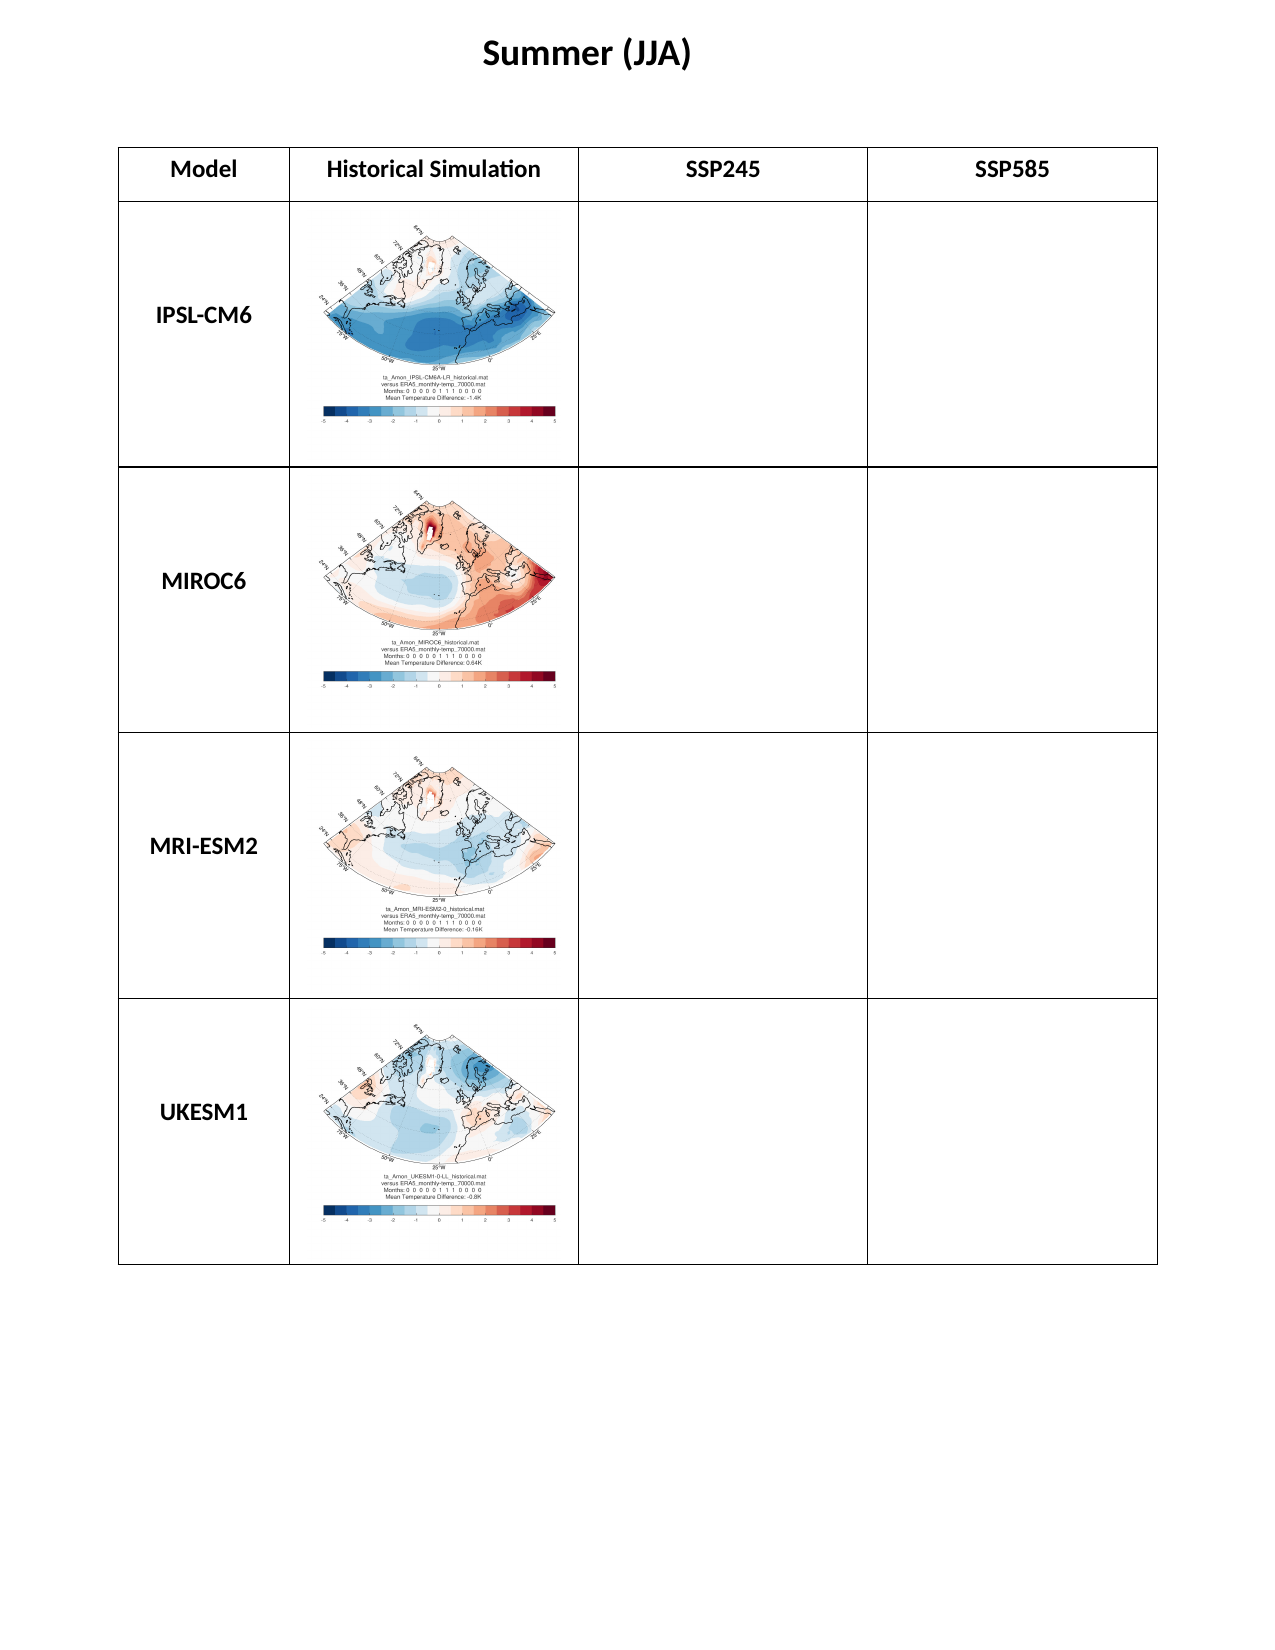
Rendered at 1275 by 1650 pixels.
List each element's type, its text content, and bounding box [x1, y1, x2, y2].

table_header Model [119, 148, 289, 201]
table_cell MRI-ESM2 [119, 733, 289, 998]
picture [367, 473, 501, 728]
picture [367, 208, 501, 463]
table_cell [868, 999, 1157, 1264]
table_cell IPSL-CM6 [119, 202, 289, 466]
table_header SSP245 [579, 148, 867, 201]
table_cell [868, 202, 1157, 466]
table_cell [290, 999, 578, 1264]
table_cell [868, 468, 1157, 732]
table_cell [290, 202, 578, 466]
picture [367, 739, 501, 994]
table_cell [290, 733, 578, 998]
table_cell UKESM1 [119, 999, 289, 1264]
table_cell [579, 468, 867, 732]
table_cell [579, 733, 867, 998]
table_cell MIROC6 [119, 468, 289, 732]
table_cell [579, 999, 867, 1264]
picture [367, 1007, 501, 1262]
table_header Historical Simulation [290, 148, 578, 201]
table_cell [868, 733, 1157, 998]
table_header SSP585 [868, 148, 1157, 201]
table_cell [579, 202, 867, 466]
table_cell [290, 468, 578, 732]
